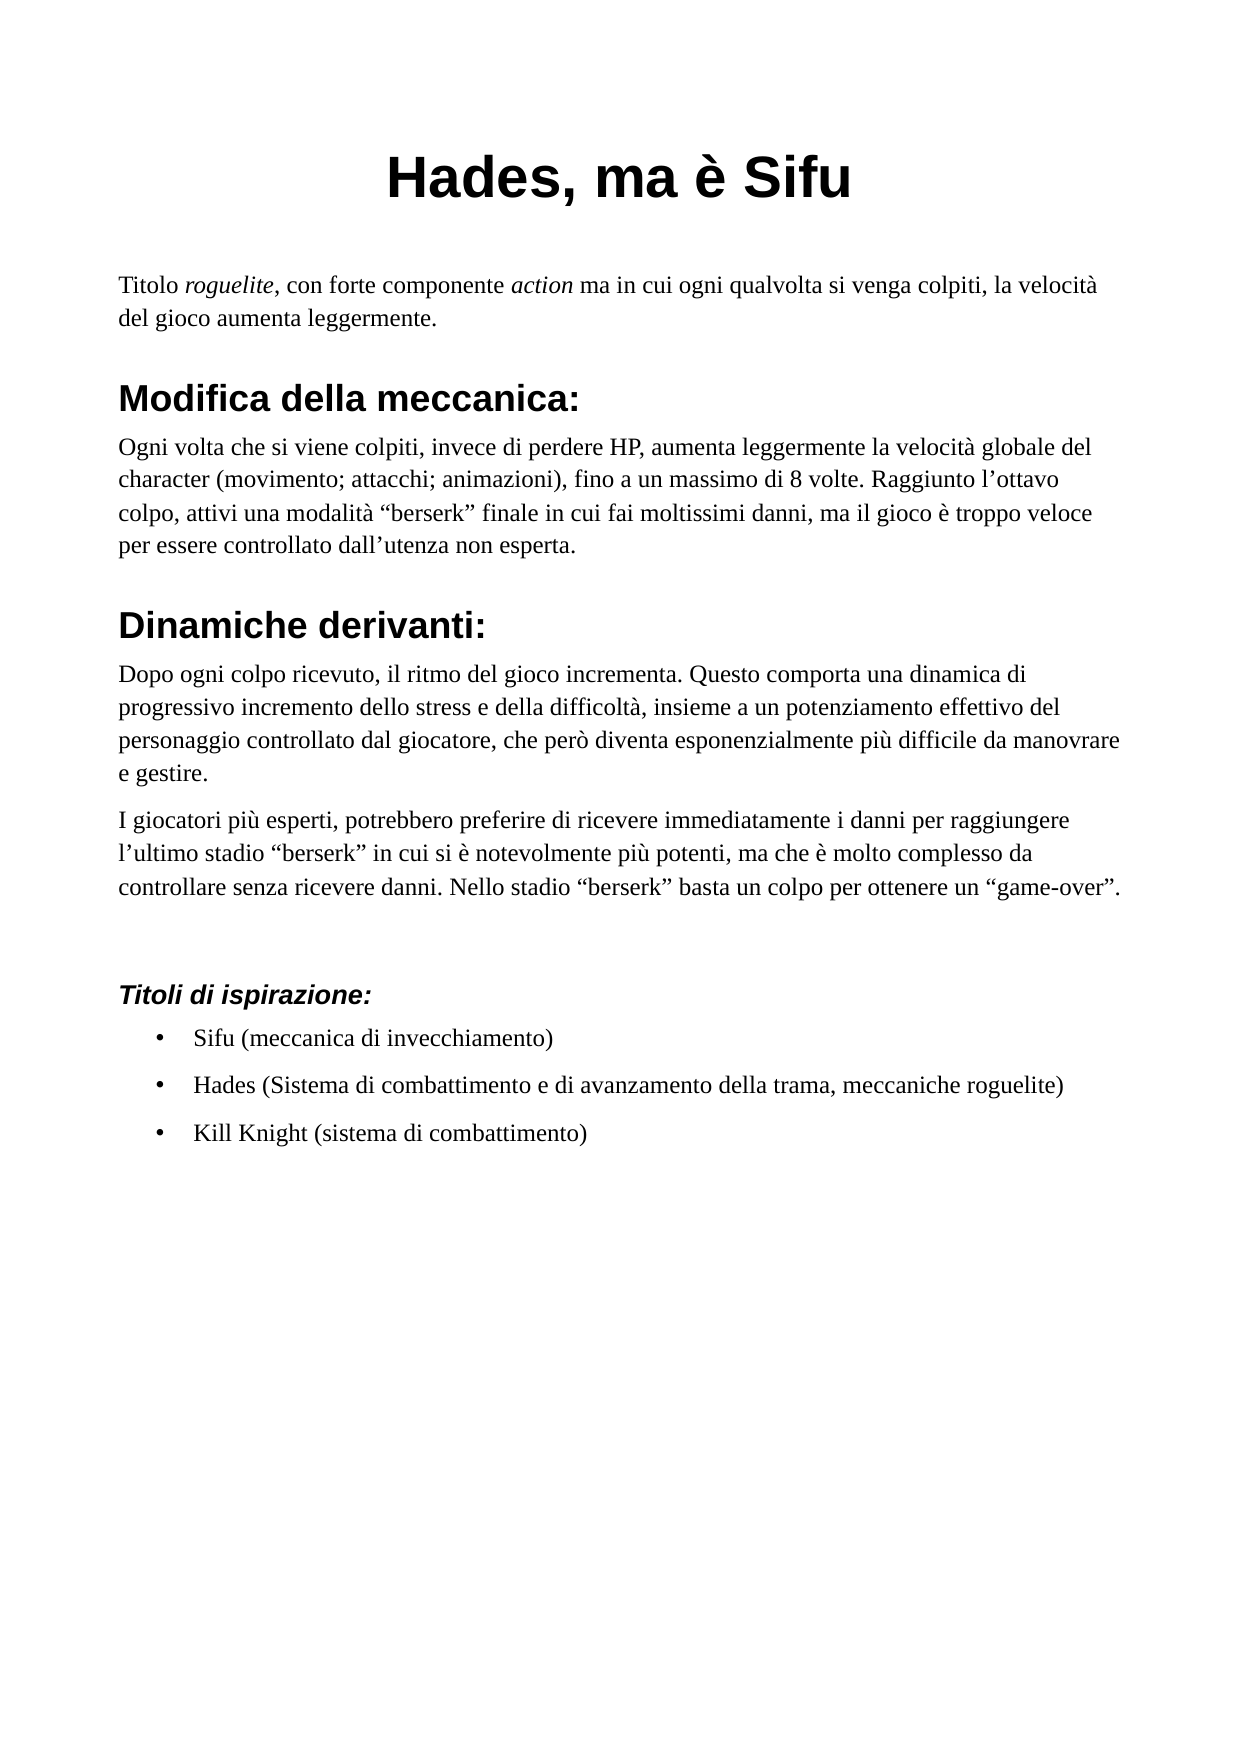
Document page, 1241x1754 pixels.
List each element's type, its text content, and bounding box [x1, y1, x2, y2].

list Kill Knight (sistema di combattimento) [156, 1118, 1122, 1147]
list Sifu (meccanica di invecchiamento) [156, 1023, 1122, 1052]
subtitle Dinamiche derivanti: [118, 603, 1122, 646]
text Titolo roguelite, con forte componente action ma in cui ogni qualvolta si venga colpiti, la velocità del gioco aumenta leggermente. [118, 270, 1122, 332]
list Hades (Sistema di combattimento e di avanzamento della trama, meccaniche roguelite) [156, 1071, 1122, 1099]
subtitle Modifica della meccanica: [118, 376, 1122, 419]
text Dopo ogni colpo ricevuto, il ritmo del gioco incrementa. Questo comporta una dinamica di progressivo incremento dello stress e della difficoltà, insieme a un potenziamento effettivo del personaggio controllato dal giocatore, che però diventa esponenzialmente più difficile da manovrare e gestire. [118, 659, 1122, 787]
text Ogni volta che si viene colpiti, invece di perdere HP, aumenta leggermente la velocità globale del character (movimento; attacchi; animazioni), fino a un massimo di 8 volte. Raggiunto l’ottavo colpo, attivi una modalità “berserk” finale in cui fai moltissimi danni, ma il gioco è troppo veloce per essere controllato dall’utenza non esperta. [118, 432, 1122, 559]
subtitle Titoli di ispirazione: [118, 979, 1122, 1011]
text I giocatori più esperti, potrebbero preferire di ricevere immediatamente i danni per raggiungere l’ultimo stadio “berserk” in cui si è notevolmente più potenti, ma che è molto complesso da controllare senza ricevere danni. Nello stadio “berserk” basta un colpo per ottenere un “game-over”. [118, 806, 1122, 900]
title Hades, ma è Sifu [118, 143, 1122, 210]
